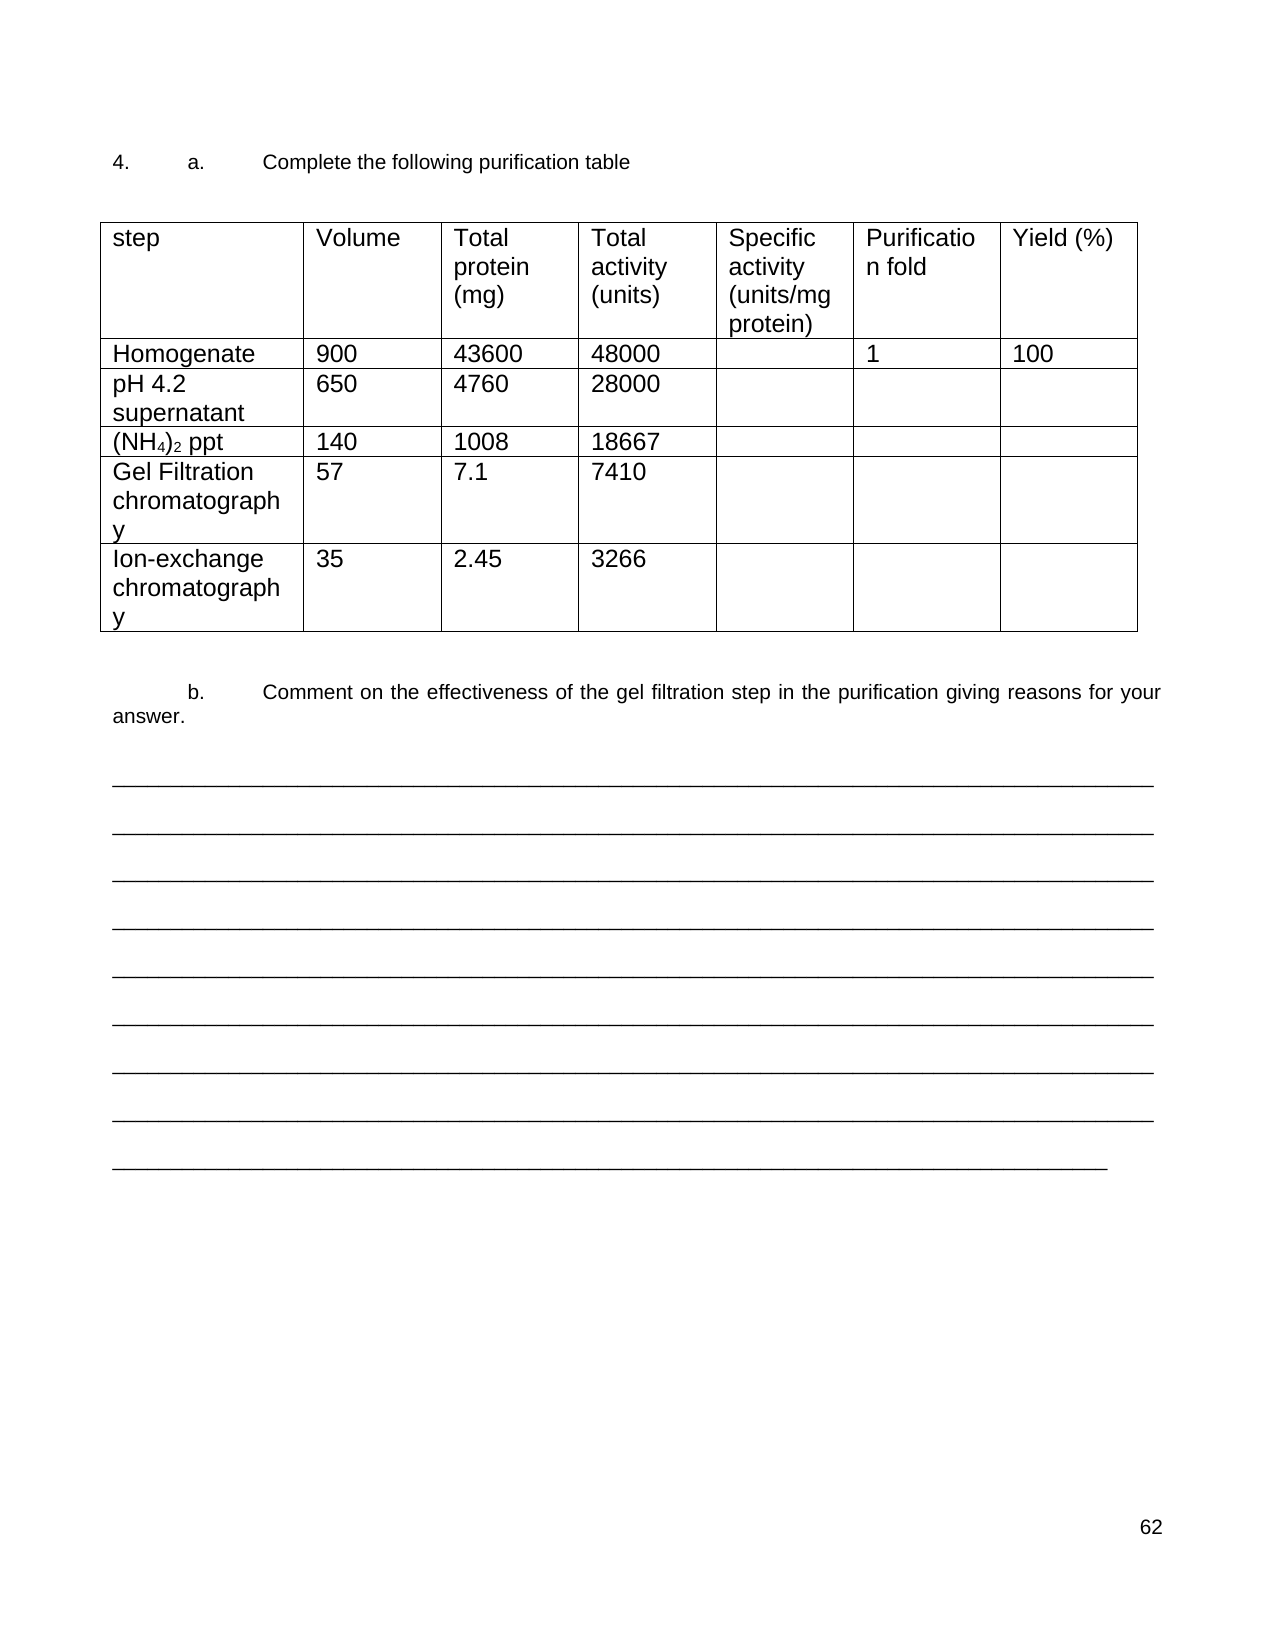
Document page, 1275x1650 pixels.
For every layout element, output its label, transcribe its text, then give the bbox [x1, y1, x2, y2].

table_cell [717, 339, 853, 368]
table_cell [717, 457, 853, 543]
table_cell 7410 [579, 457, 716, 543]
table_cell [854, 369, 1000, 426]
table_cell 57 [304, 457, 441, 543]
table_cell [854, 457, 1000, 543]
text ______________________________________________________________________________________________________________________________________________________________________________________________________________________________________________________________________________________________________________________________________________________________________________________________________________________________________________________________________________________________________________________________________________________________________________________________________________________________________________________________________________________________________________________________________________________________________________________________________________________________________ [112, 763, 1162, 1171]
table_cell 1 [854, 339, 1000, 368]
table_cell 650 [304, 369, 441, 426]
table_cell 1008 [442, 427, 578, 456]
table_cell [854, 544, 1000, 631]
table_cell [1001, 457, 1137, 543]
table_header Purification fold [854, 223, 1000, 338]
table_header step [101, 223, 303, 338]
table_cell 900 [304, 339, 441, 368]
table_cell 3266 [579, 544, 716, 631]
table_cell [1001, 427, 1137, 456]
table_cell 18667 [579, 427, 716, 456]
text b. Comment on the effectiveness of the gel filtration step in the purification giving reasons for your answer. [112, 679, 1162, 727]
table_cell Ion-exchange chromatography [101, 544, 303, 631]
table_cell (NH4)2 ppt [101, 427, 303, 456]
table_cell 43600 [442, 339, 578, 368]
table_cell [717, 369, 853, 426]
table_header Specific activity (units/mg protein) [717, 223, 853, 338]
table_header Total activity (units) [579, 223, 716, 338]
table_cell 2.45 [442, 544, 578, 631]
table_cell [717, 544, 853, 631]
table_header Volume [304, 223, 441, 338]
table_cell [1001, 369, 1137, 426]
table_cell [854, 427, 1000, 456]
table_cell 100 [1001, 339, 1137, 368]
table_cell 28000 [579, 369, 716, 426]
table_cell pH 4.2 supernatant [101, 369, 303, 426]
table_cell [1001, 544, 1137, 631]
text 4. a. Complete the following purification table [112, 150, 1162, 174]
table_cell 7.1 [442, 457, 578, 543]
table_cell 35 [304, 544, 441, 631]
table_header Yield (%) [1001, 223, 1137, 338]
table_cell 48000 [579, 339, 716, 368]
table_cell Homogenate [101, 339, 303, 368]
table_cell [717, 427, 853, 456]
table_cell 4760 [442, 369, 578, 426]
table_cell Gel Filtration chromatography [101, 457, 303, 543]
table_header Total protein (mg) [442, 223, 578, 338]
table_cell 140 [304, 427, 441, 456]
